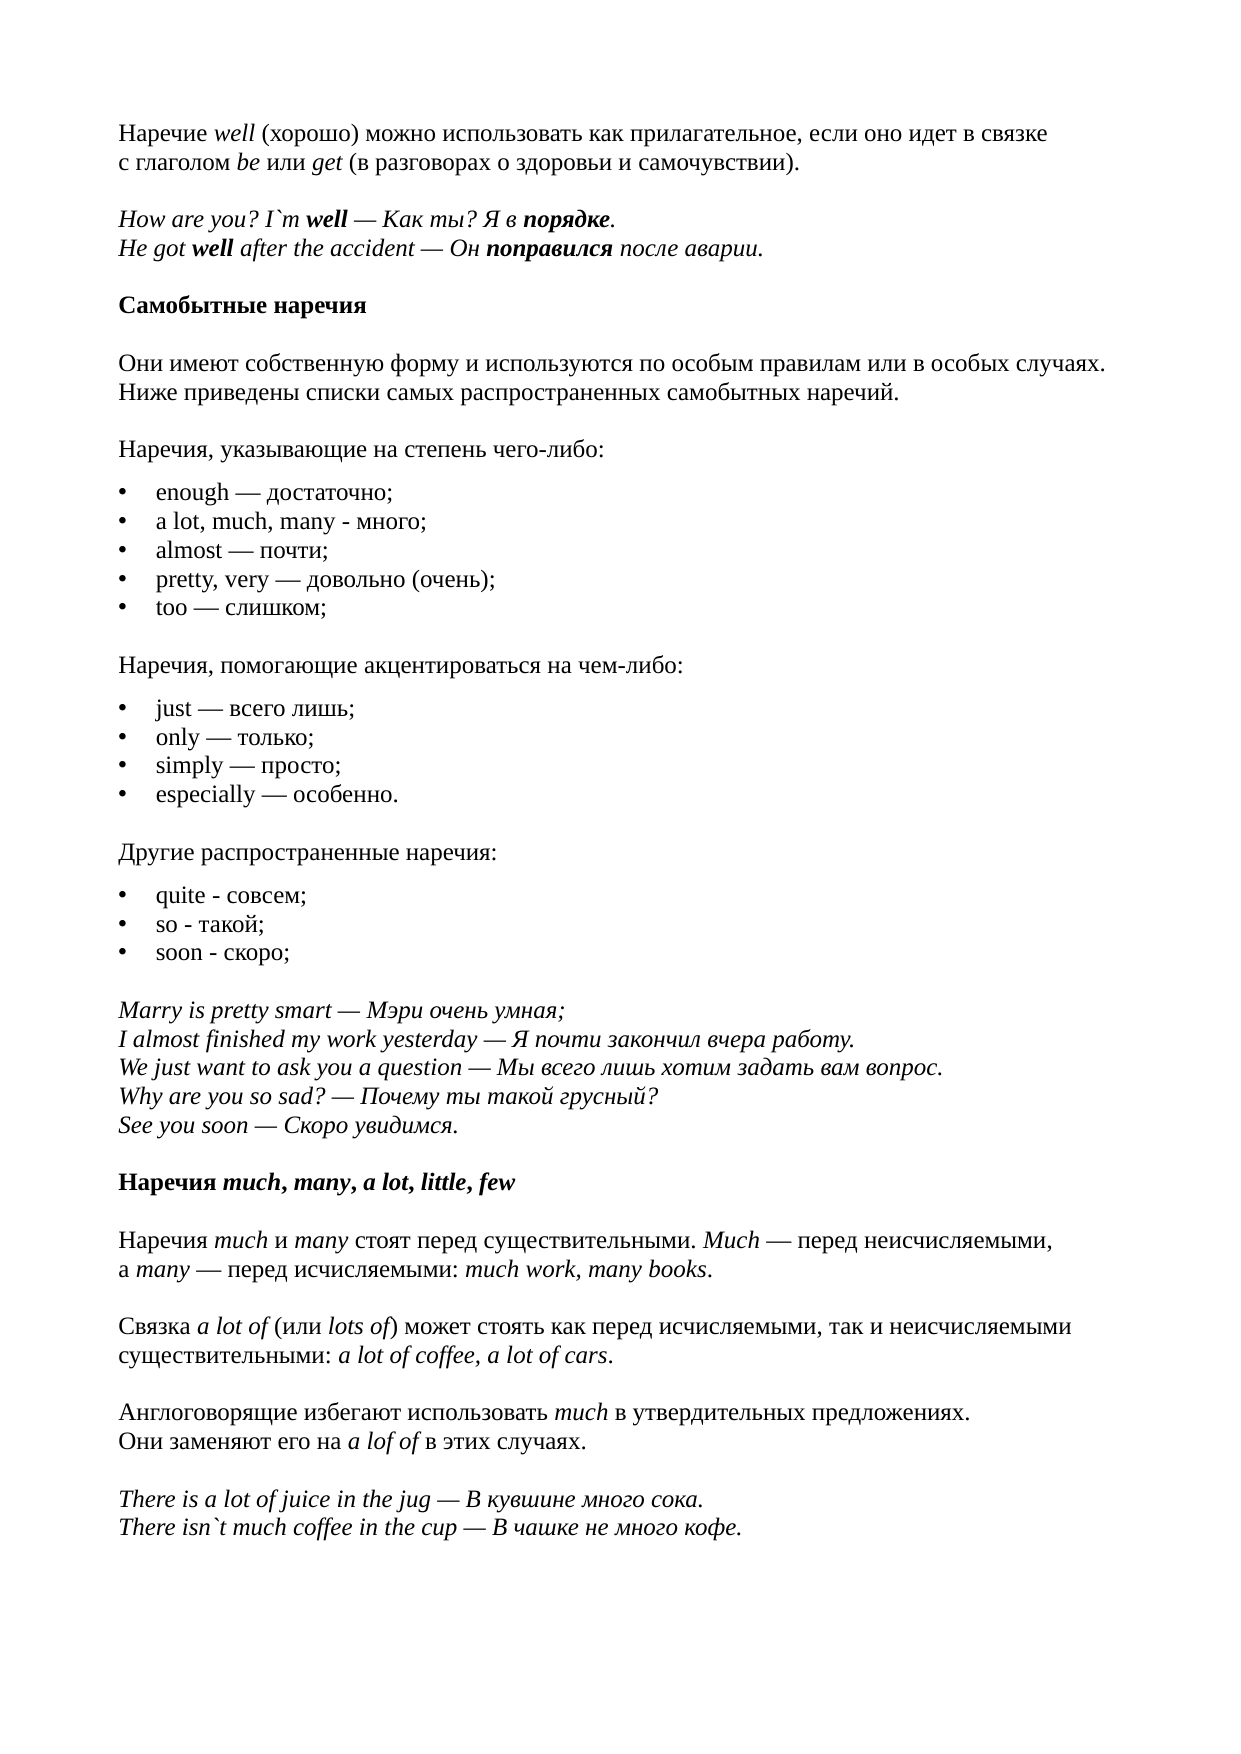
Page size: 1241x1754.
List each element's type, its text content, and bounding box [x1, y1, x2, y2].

text Наречия much и many стоят перед существительными. Much — перед неисчисляемыми, [118, 1225, 1122, 1254]
text Самобытные наречия [118, 291, 1122, 319]
text There isn`t much coffee in the cup — В чашке не много кофе. [118, 1512, 1122, 1541]
text Marry is pretty smart — Мэри очень умная; [118, 995, 1122, 1024]
list especially — особенно. [118, 779, 1122, 808]
list so - такой; [118, 909, 1122, 937]
list simply — просто; [118, 751, 1122, 779]
text Другие распространенные наречия: [118, 837, 1122, 866]
text How are you? I`m well — Как ты? Я в порядке. [118, 204, 1122, 233]
text Наречие well (хорошо) можно использовать как прилагательное, если оно идет в связке [118, 118, 1122, 147]
text а many — перед исчисляемыми: much work, many books. [118, 1254, 1122, 1282]
text We just want to ask you a question — Мы всего лишь хотим задать вам вопрос. [118, 1052, 1122, 1081]
list quite - совсем; [118, 880, 1122, 909]
text Наречия, помогающие акцентироваться на чем-либо: [118, 650, 1122, 679]
list pretty, very — довольно (очень); [118, 564, 1122, 592]
text Они имеют собственную форму и используются по особым правилам или в особых случаях. [118, 348, 1122, 377]
list too — слишком; [118, 592, 1122, 621]
text Ниже приведены списки самых распространенных самобытных наречий. [118, 377, 1122, 406]
text Они заменяют его на a lof of в этих случаях. [118, 1426, 1122, 1455]
text Англоговорящие избегают использовать much в утвердительных предложениях. [118, 1397, 1122, 1426]
text There is a lot of juice in the jug — В кувшине много сока. [118, 1484, 1122, 1512]
list a lot, much, many - много; [118, 506, 1122, 535]
list soon - скоро; [118, 937, 1122, 966]
list just — всего лишь; [118, 693, 1122, 722]
text с глаголом be или get (в разговорах о здоровьи и самочувствии). [118, 147, 1122, 176]
text See you soon — Скоро увидимся. [118, 1110, 1122, 1139]
text He got well after the accident — Он поправился после аварии. [118, 233, 1122, 262]
list only — только; [118, 722, 1122, 751]
list almost — почти; [118, 535, 1122, 564]
text I almost finished my work yesterday — Я почти закончил вчера работу. [118, 1024, 1122, 1052]
text Наречия, указывающие на степень чего-либо: [118, 434, 1122, 463]
text Why are you so sad? — Почему ты такой грусный? [118, 1081, 1122, 1110]
text Связка a lot of (или lots of) может стоять как перед исчисляемыми, так и неисчисляемыми существительными: a lot of coffee, a lot of cars. [118, 1311, 1122, 1369]
text Наречия much, many, a lot, little, few [118, 1167, 1122, 1196]
list enough — достаточно; [118, 477, 1122, 506]
